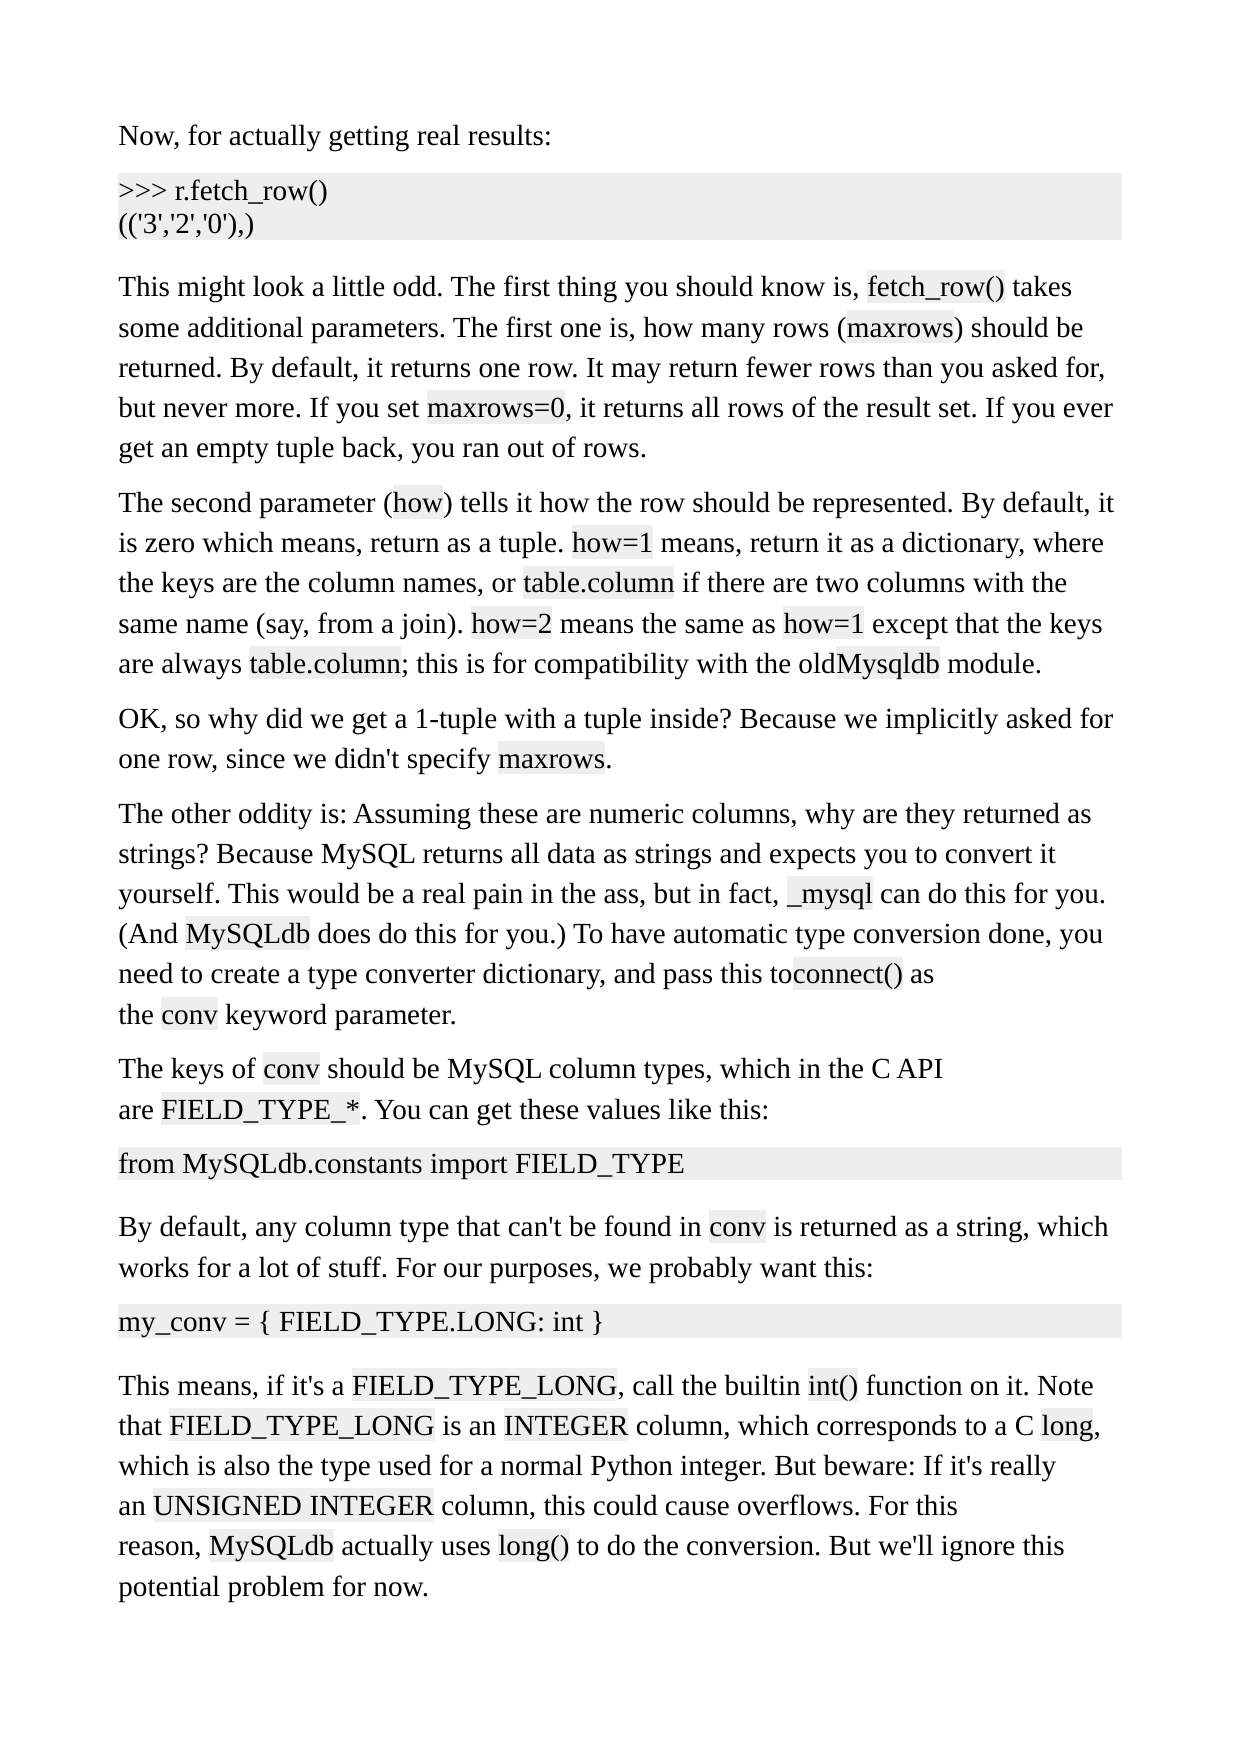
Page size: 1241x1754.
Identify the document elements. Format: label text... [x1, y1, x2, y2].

text By default, any column type that can't be found in conv is returned as a string, which works for a lot of stuff. For our purposes, we probably want this: [118, 1209, 1122, 1283]
text The other oddity is: Assuming these are numeric columns, why are they returned as strings? Because MySQL returns all data as strings and expects you to convert it yourself. This would be a real pain in the ass, but in fact, _mysql can do this for you. (And MySQLdb does do this for you.) To have automatic type conversion done, you need to create a type converter dictionary, and pass this toconnect() as the conv keyword parameter. [118, 796, 1122, 1030]
text The keys of conv should be MySQL column types, which in the C API are FIELD_TYPE_*. You can get these values like this: [118, 1052, 1122, 1125]
text from MySQLdb.constants import FIELD_TYPE [118, 1147, 1122, 1180]
text (('3','2','0'),) [118, 206, 1122, 240]
text Now, for actually getting real results: [118, 118, 1122, 152]
text This might look a little odd. The first thing you should know is, fetch_row() takes some additional parameters. The first one is, how many rows (maxrows) should be returned. By default, it returns one row. It may return fewer rows than you asked for, but never more. If you set maxrows=0, it returns all rows of the result set. If you ever get an empty tuple back, you ran out of rows. [118, 269, 1122, 464]
text This means, if it's a FIELD_TYPE_LONG, call the builtin int() function on it. Note that FIELD_TYPE_LONG is an INTEGER column, which corresponds to a C long, which is also the type used for a normal Python integer. But beware: If it's really an UNSIGNED INTEGER column, this could cause overflows. For this reason, MySQLdb actually uses long() to do the conversion. But we'll ignore this potential problem for now. [118, 1368, 1122, 1602]
text my_conv = { FIELD_TYPE.LONG: int } [118, 1304, 1122, 1338]
text The second parameter (how) tells it how the row should be represented. By default, it is zero which means, return as a tuple. how=1 means, return it as a dictionary, where the keys are the column names, or table.column if there are two columns with the same name (say, from a join). how=2 means the same as how=1 except that the keys are always table.column; this is for compatibility with the oldMysqldb module. [118, 485, 1122, 679]
text >>> r.fetch_row() [118, 173, 1122, 206]
text OK, so why did we get a 1-tuple with a tuple inside? Because we implicitly asked for one row, since we didn't specify maxrows. [118, 701, 1122, 774]
